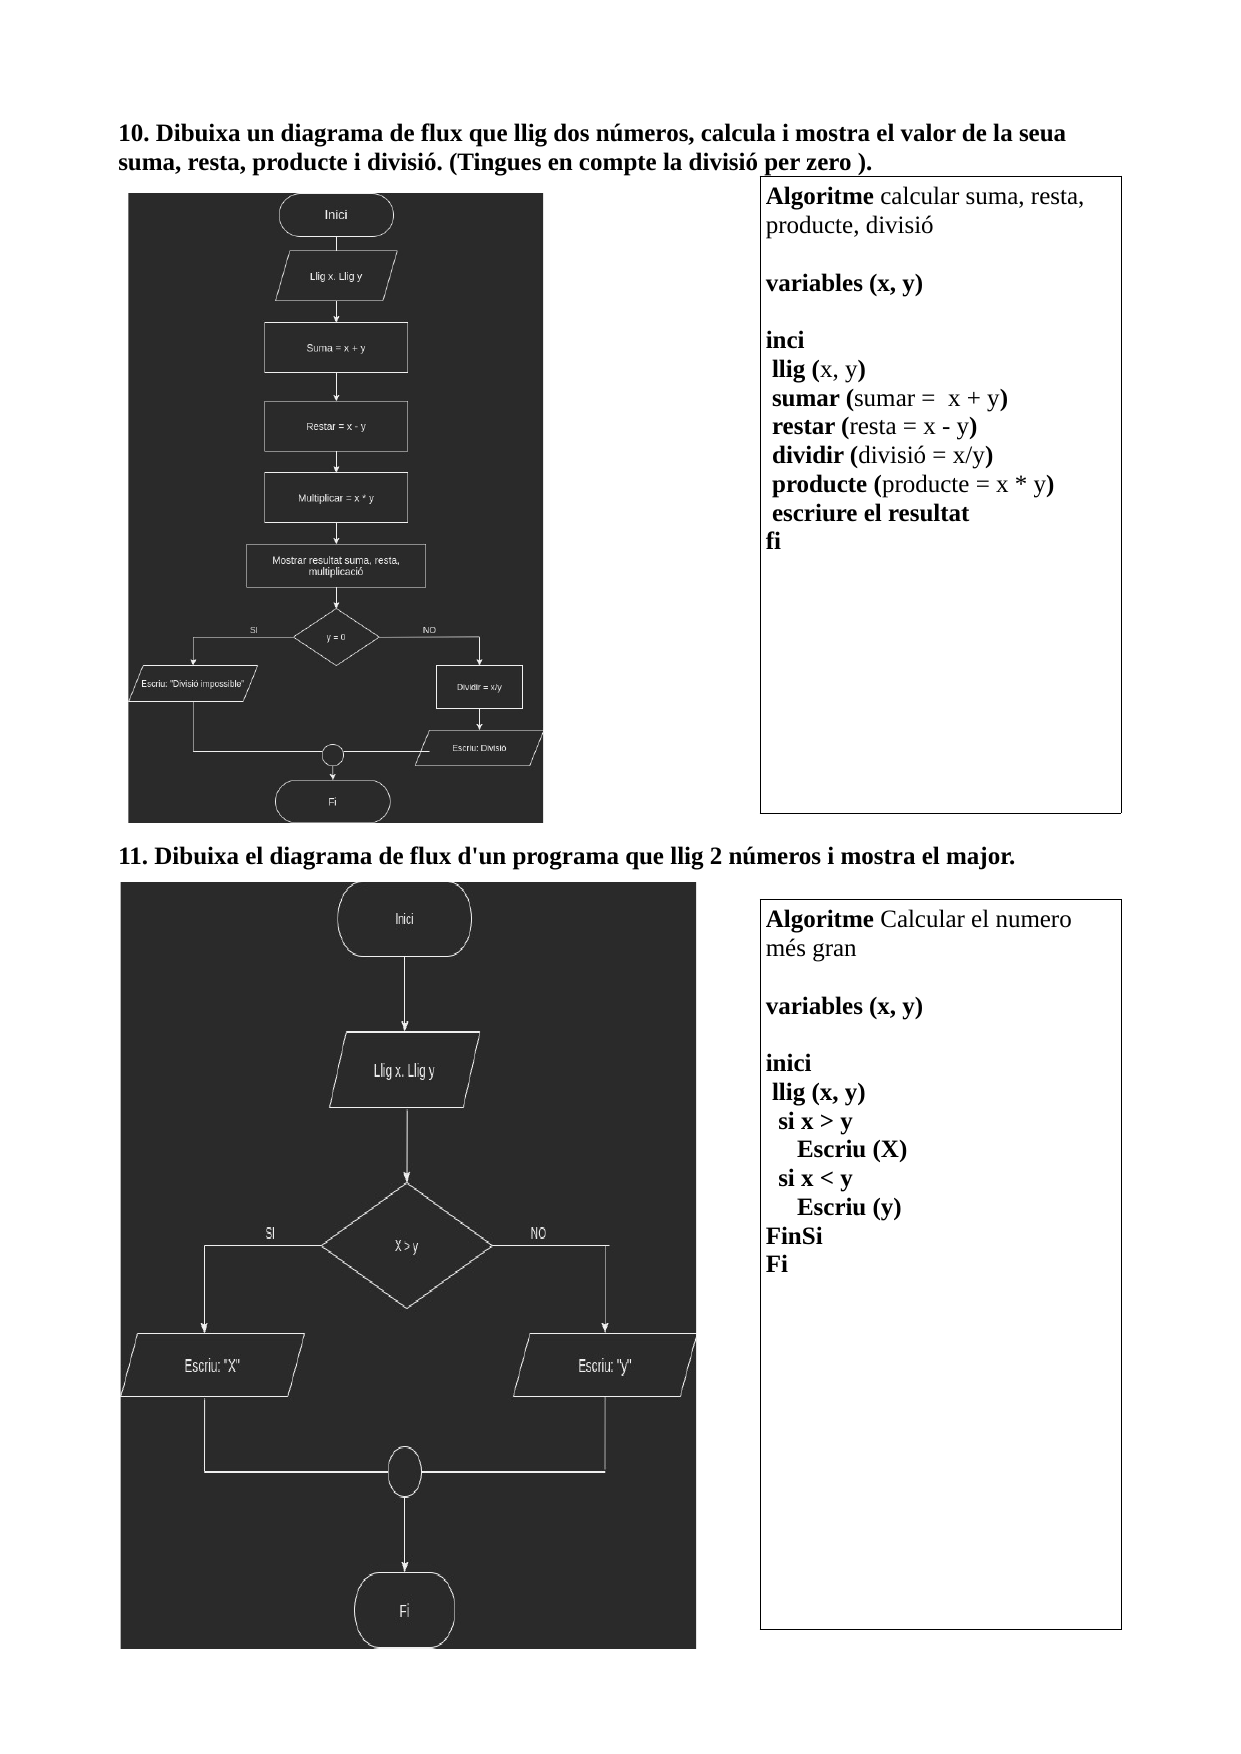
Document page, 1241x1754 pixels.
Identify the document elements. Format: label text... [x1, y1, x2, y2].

text 10. Dibuixa un diagrama de flux que llig dos números, calcula i mostra el valor de la seua suma, resta, producte i divisió. (Tingues en compte la divisió per zero ). [118, 118, 1122, 176]
table_header Algoritme calcular suma, resta, producte, divisió variables (x, y) inci llig (x, y) sumar (sumar = x + y) restar (resta = x - y) dividir (divisió = x/y) producte (producte = x * y) escriure el resultat fi [761, 177, 1121, 812]
text 11. Dibuixa el diagrama de flux d'un programa que llig 2 números i mostra el major. [118, 841, 1122, 870]
picture [120, 882, 697, 1649]
picture [128, 193, 544, 823]
table_header Algoritme Calcular el numero més gran variables (x, y) inici llig (x, y) si x > y Escriu (X) si x < y Escriu (y) FinSi Fi [761, 900, 1121, 1629]
